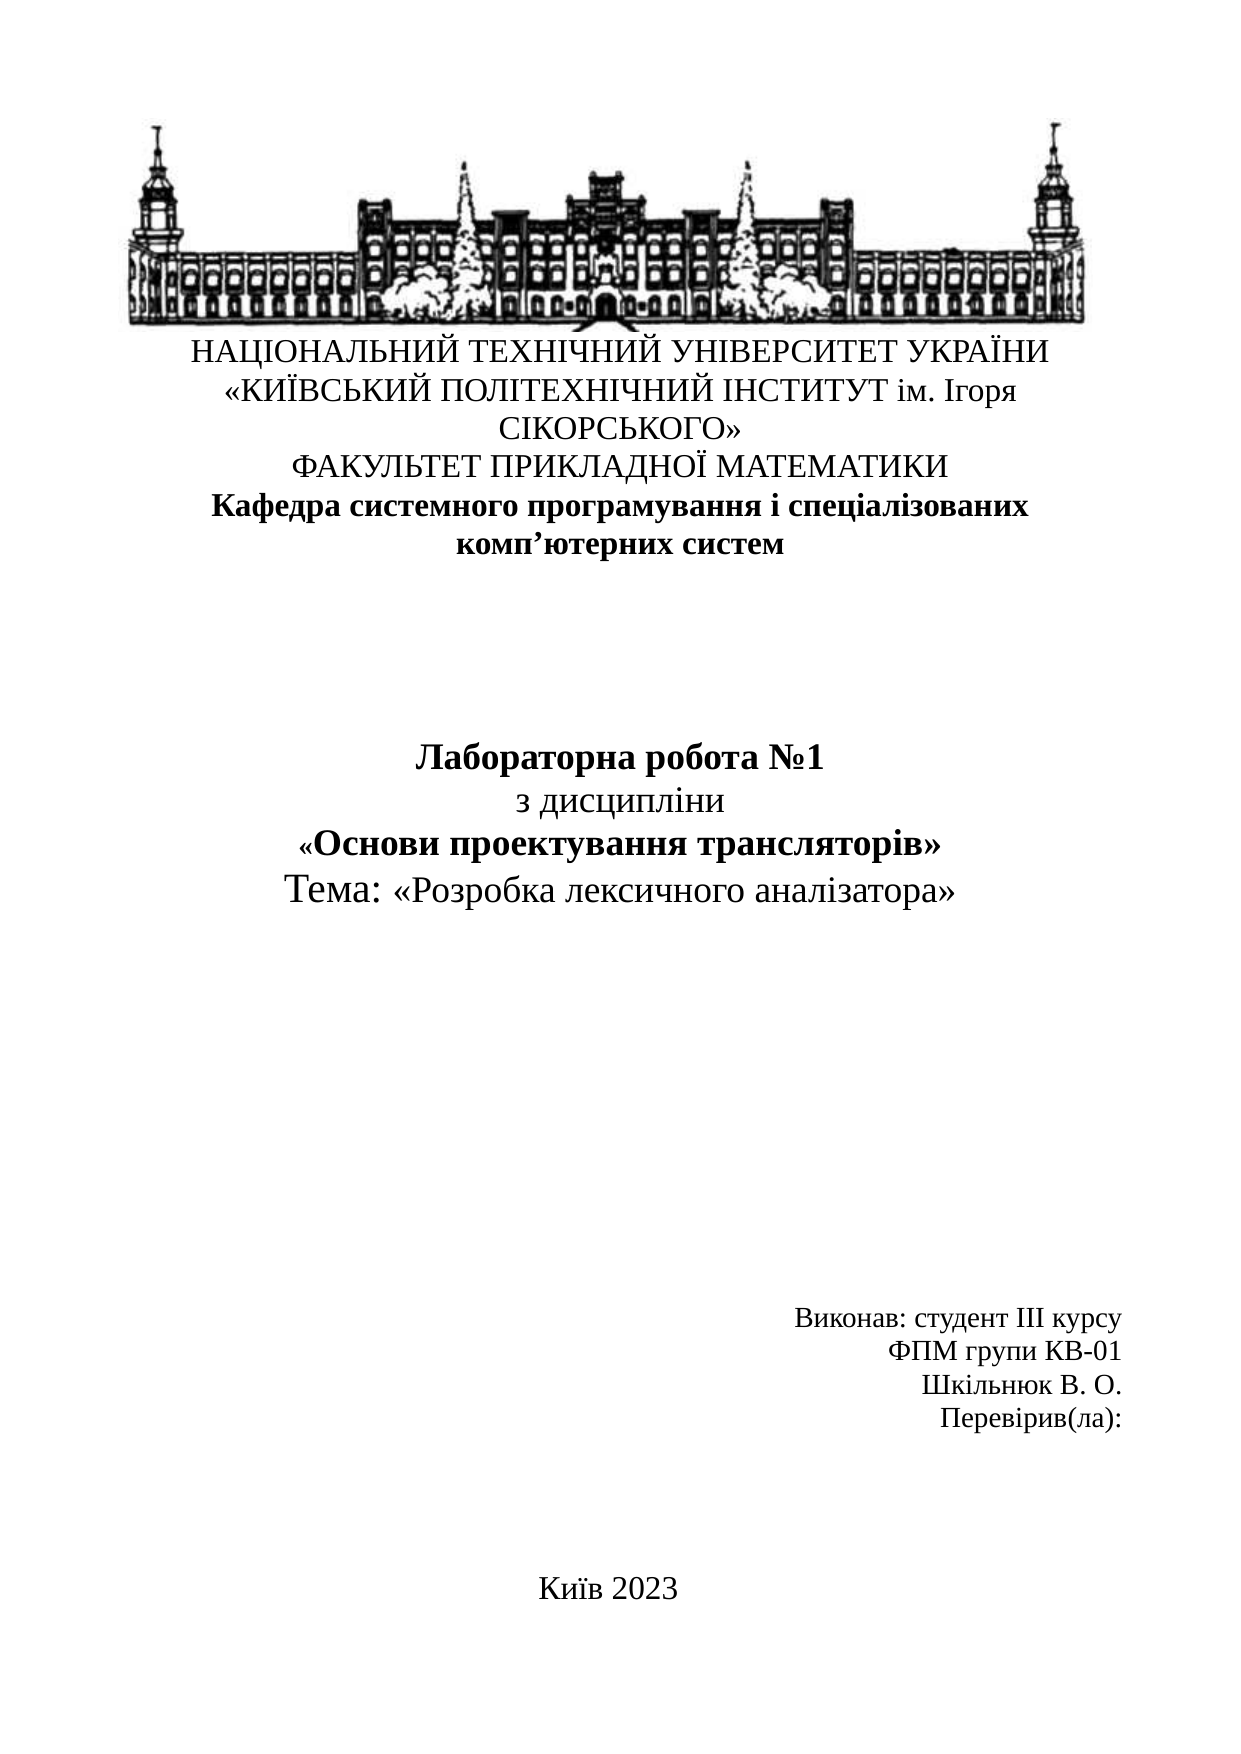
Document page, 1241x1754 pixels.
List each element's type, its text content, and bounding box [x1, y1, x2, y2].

text НАЦІОНАЛЬНИЙ ТЕХНІЧНИЙ УНІВЕРСИТЕТ УКРАЇНИ [118, 332, 1122, 370]
text Перевірив(ла): [413, 1400, 1122, 1434]
text «Основи проектування трансляторів» [118, 821, 1122, 864]
text «КИЇВСЬКИЙ ПОЛІТЕХНІЧНИЙ ІНСТИТУТ ім. Ігоря СІКОРСЬКОГО» [118, 370, 1122, 447]
text ФАКУЛЬТЕТ ПРИКЛАДНОЇ МАТЕМАТИКИ [118, 447, 1122, 485]
text Кафедра системного програмування і спеціалізованих комп’ютерних систем [118, 485, 1122, 562]
text Лабораторна робота №1 [118, 734, 1122, 777]
text з дисципліни [118, 777, 1122, 821]
text Виконав: студент ІII курсу [118, 1300, 1122, 1333]
text Київ 2023 [413, 1568, 1122, 1606]
text Тема: «Розробка лексичного аналізатора» [118, 864, 1122, 912]
text ФПМ групи КВ-01 [118, 1333, 1122, 1367]
text Шкільнюк В. О. [118, 1367, 1122, 1400]
